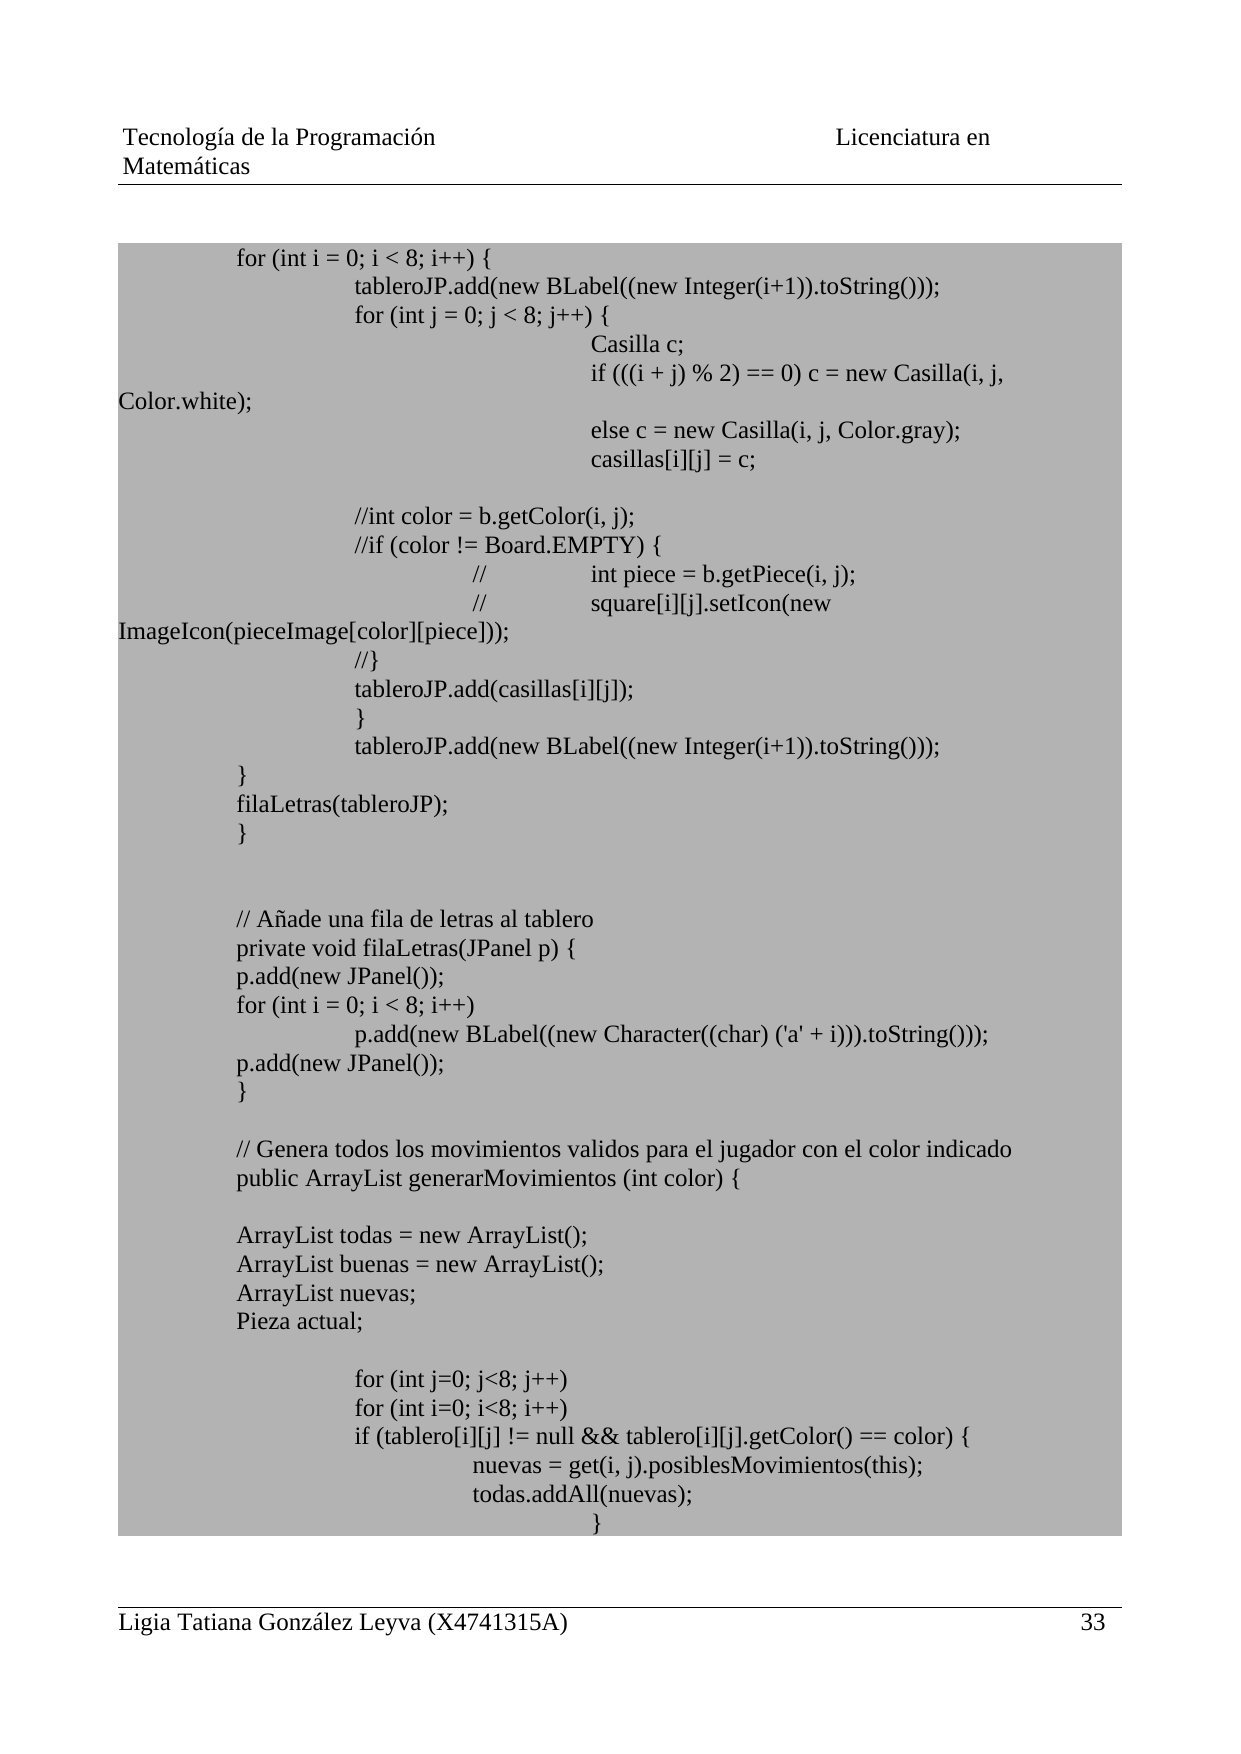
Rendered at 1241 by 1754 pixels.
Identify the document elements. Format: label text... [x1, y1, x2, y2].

text for (int j = 0; j < 8; j++) { [118, 300, 1122, 329]
text todas.addAll(nuevas); [118, 1479, 1122, 1508]
text // Añade una fila de letras al tablero [118, 904, 1122, 933]
text private void filaLetras(JPanel p) { [118, 933, 1122, 961]
text if (tablero[i][j] != null && tablero[i][j].getColor() == color) { [118, 1421, 1122, 1450]
text tableroJP.add(new BLabel((new Integer(i+1)).toString())); [118, 271, 1122, 300]
text for (int i=0; i<8; i++) [118, 1393, 1122, 1421]
text } [118, 1508, 1122, 1536]
text filaLetras(tableroJP); [118, 789, 1122, 818]
text public ArrayList generarMovimientos (int color) { [118, 1163, 1122, 1191]
text for (int i = 0; i < 8; i++) [118, 990, 1122, 1019]
text if (((i + j) % 2) == 0) c = new Casilla(i, j, Color.white); [118, 358, 1122, 415]
text for (int i = 0; i < 8; i++) { [118, 243, 1122, 271]
text Pieza actual; [118, 1306, 1122, 1335]
text } [118, 1076, 1122, 1105]
text p.add(new JPanel()); [118, 1048, 1122, 1076]
text p.add(new BLabel((new Character((char) ('a' + i))).toString())); [118, 1019, 1122, 1048]
text // square[i][j].setIcon(new ImageIcon(pieceImage[color][piece])); [118, 588, 1122, 645]
text tableroJP.add(new BLabel((new Integer(i+1)).toString())); [118, 731, 1122, 760]
text // Genera todos los movimientos validos para el jugador con el color indicado [118, 1134, 1122, 1163]
text else c = new Casilla(i, j, Color.gray); [118, 415, 1122, 444]
text } [118, 760, 1122, 789]
text p.add(new JPanel()); [118, 961, 1122, 990]
text // int piece = b.getPiece(i, j); [118, 559, 1122, 588]
text Casilla c; [118, 329, 1122, 358]
text } [118, 818, 1122, 846]
text casillas[i][j] = c; [118, 444, 1122, 473]
text for (int j=0; j<8; j++) [118, 1364, 1122, 1393]
text ArrayList todas = new ArrayList(); [118, 1220, 1122, 1249]
text tableroJP.add(casillas[i][j]); [118, 674, 1122, 703]
text ArrayList nuevas; [118, 1278, 1122, 1306]
text //if (color != Board.EMPTY) { [118, 530, 1122, 559]
text //} [118, 645, 1122, 674]
text nuevas = get(i, j).posiblesMovimientos(this); [118, 1450, 1122, 1479]
text ArrayList buenas = new ArrayList(); [118, 1249, 1122, 1278]
text } [118, 703, 1122, 731]
text //int color = b.getColor(i, j); [118, 501, 1122, 530]
